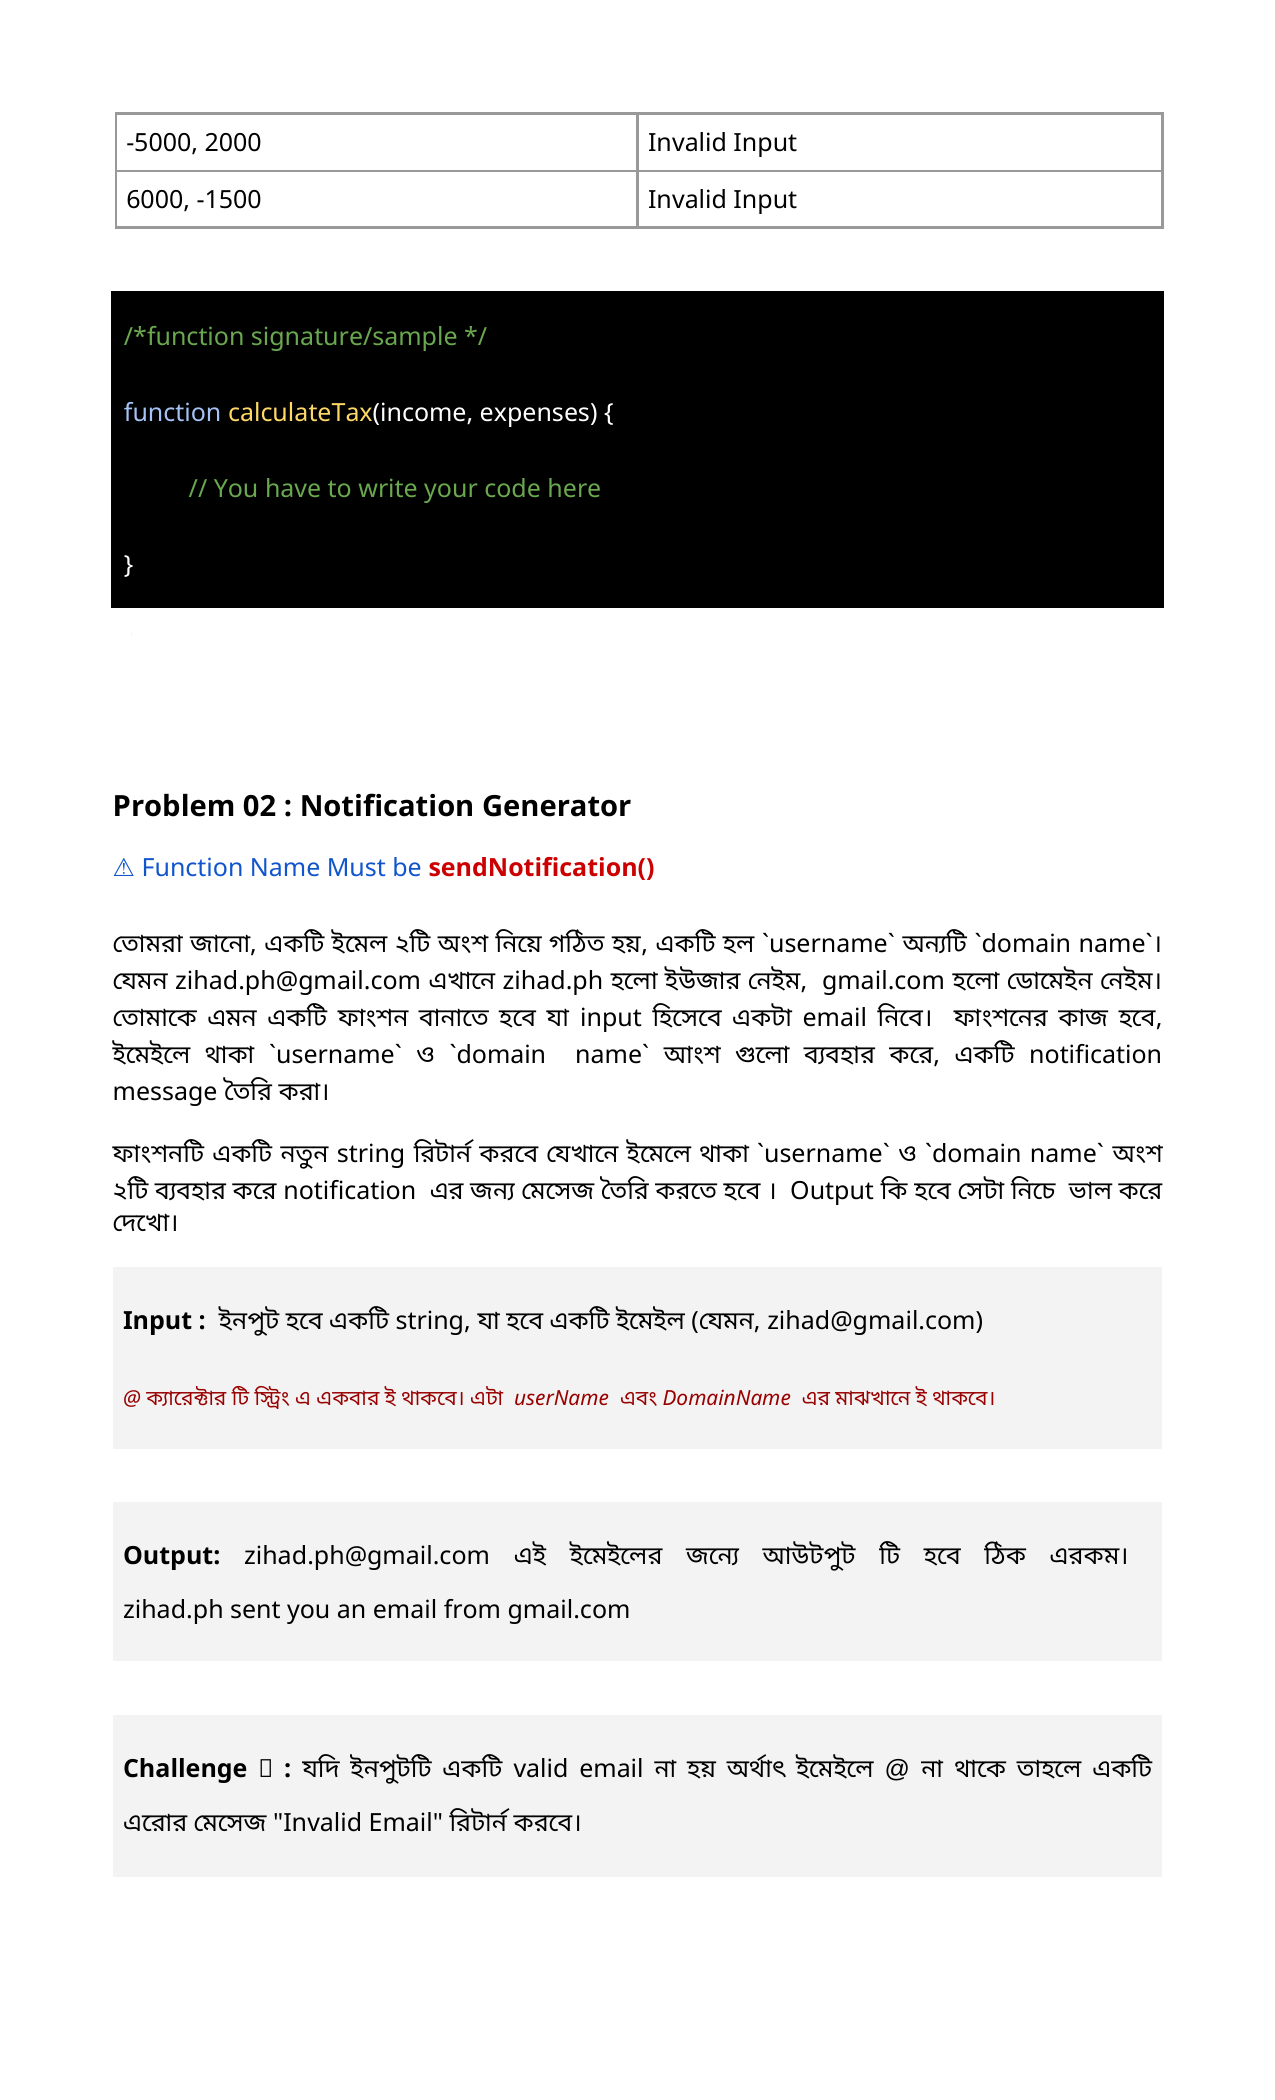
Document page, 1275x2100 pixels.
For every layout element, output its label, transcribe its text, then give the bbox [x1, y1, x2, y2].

table_cell Invalid Input [639, 172, 1161, 226]
table_cell Invalid Input [639, 115, 1161, 169]
table_header Output: zihad.ph@gmail.com এই ইমেইলের জন্যে আউটপুট টি হবে ঠিক এরকম। zihad.ph sent you an email from gmail.com [113, 1502, 1162, 1661]
subtitle Problem 02 : Notification Generator [112, 785, 1162, 824]
table_cell 6000, -1500 [117, 172, 636, 226]
text ⚠️ Function Name Must be sendNotification() [112, 849, 1162, 883]
table_cell -5000, 2000 [117, 115, 636, 169]
table_header Input : ইনপুট হবে একটি string, যা হবে একটি ইমেইল (যেমন, zihad@gmail.com) @ ক্যারেক্টার টি স্ট্রিং এ একবার ই থাকবে। এটা userName এবং DomainName এর মাঝখানে ই থাকবে। [113, 1267, 1162, 1449]
table_header /*function signature/sample */ function calculateTax(income, expenses) { // You have to write your code here } [114, 294, 1161, 606]
text ফাংশনটি একটি নতুন string রিটার্ন করবে যেখানে ইমেলে থাকা `username` ও `domain name` অংশ ২টি ব্যবহার করে notification এর জন্য মেসেজ তৈরি করতে হবে । Output কি হবে সেটা নিচে ভাল করে দেখো। [112, 1135, 1162, 1242]
text তোমরা জানো, একটি ইমেল ২টি অংশ নিয়ে গঠিত হয়, একটি হল `username` অন্যটি `domain name`। যেমন zihad.ph@gmail.com এখানে zihad.ph হলো ইউজার নেইম, gmail.com হলো ডোমেইন নেইম। তোমাকে এমন একটি ফাংশন বানাতে হবে যা input হিসেবে একটা email নিবে। ফাংশনের কাজ হবে, ইমেইলে থাকা `username` ও `domain name` আংশ গুলো ব্যবহার করে, একটি notification message তৈরি করা। [112, 926, 1162, 1110]
table_header Challenge 📢 : যদি ইনপুটটি একটি valid email না হয় অর্থাৎ ইমেইলে @ না থাকে তাহলে একটি এরোর মেসেজ "Invalid Email" রিটার্ন করবে। [113, 1715, 1162, 1877]
